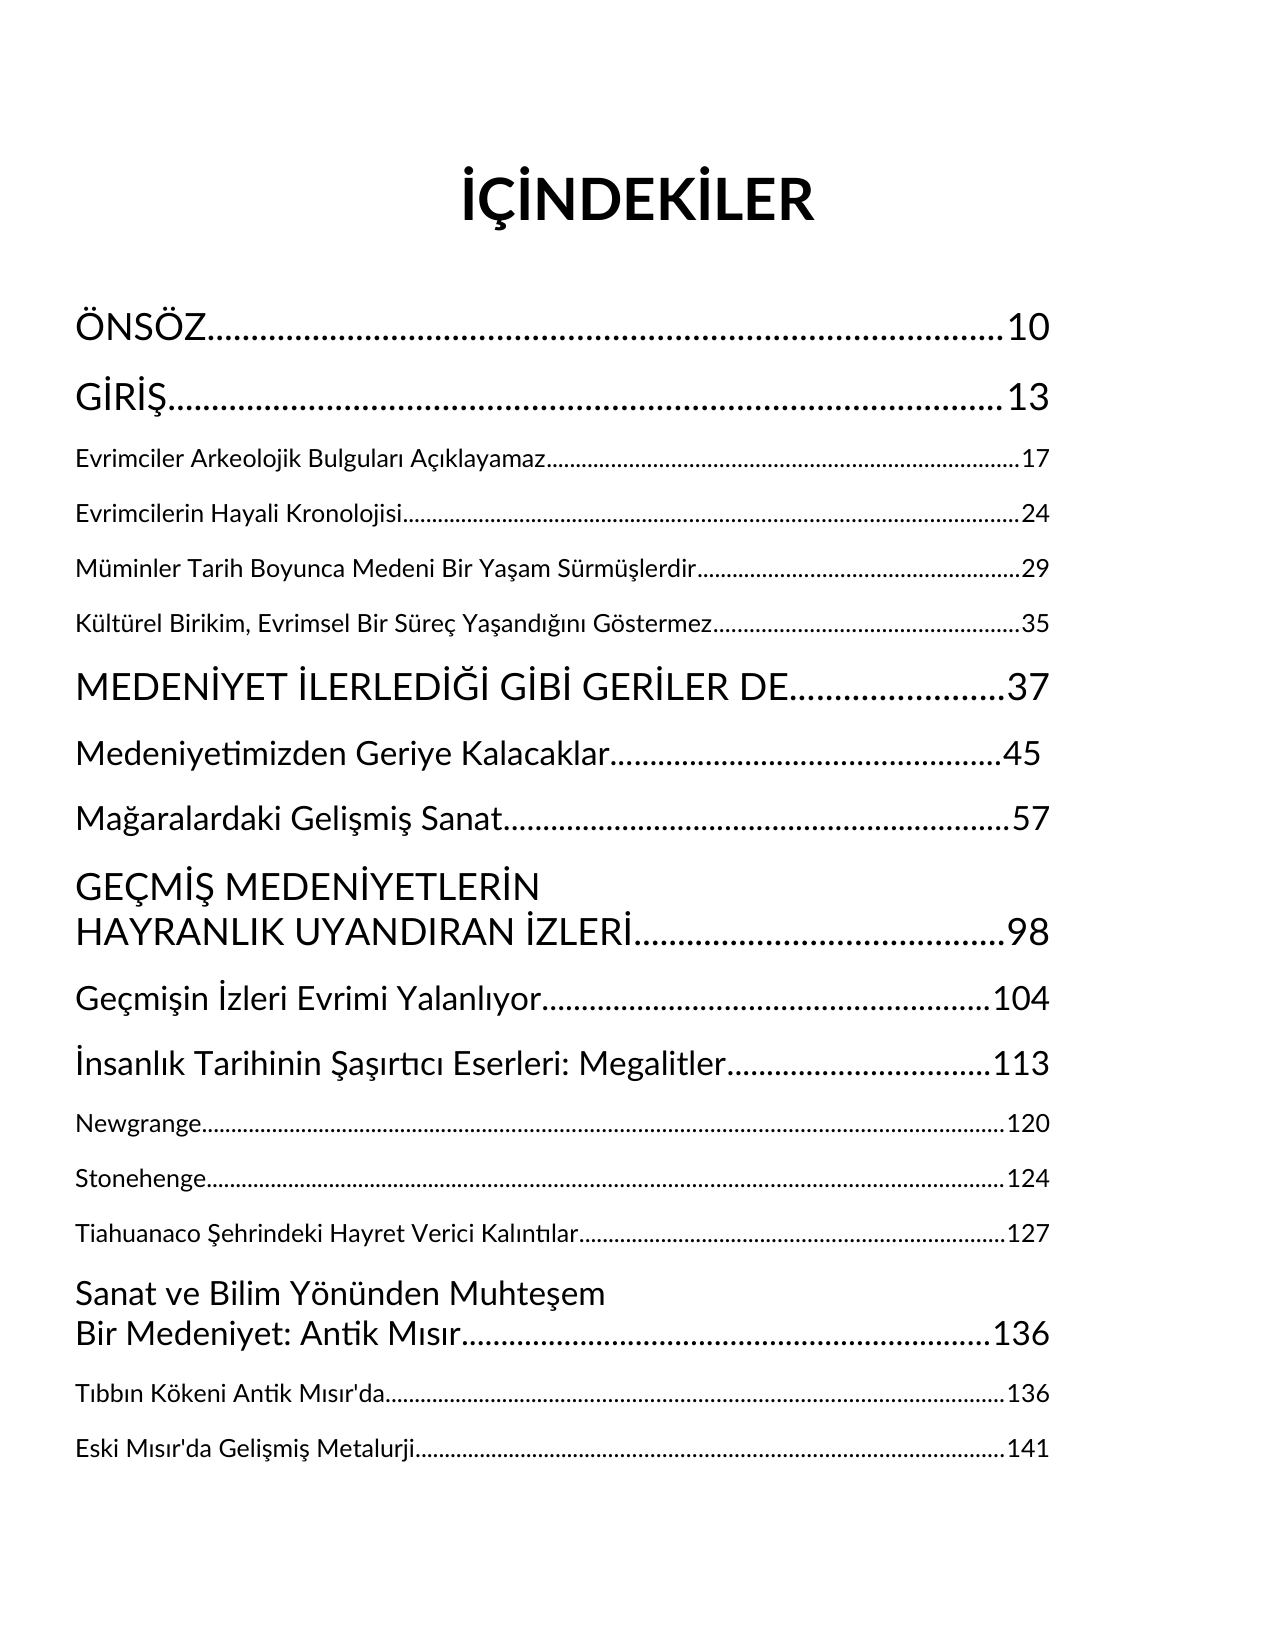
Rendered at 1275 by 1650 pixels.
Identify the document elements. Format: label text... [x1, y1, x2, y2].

subtitle Evrimciler Arkeolojik Bulguları Açıklayamaz 17 [75, 443, 1200, 473]
subtitle Medeniyetimizden Geriye Kalacaklar... 45 [75, 733, 1200, 773]
subtitle Stonehenge 124 [75, 1163, 1200, 1193]
subtitle GİRİŞ 13 [75, 373, 1200, 418]
subtitle Müminler Tarih Boyunca Medeni Bir Yaşam Sürmüşlerdir 29 [75, 553, 1200, 583]
subtitle Newgrange 120 [75, 1108, 1200, 1138]
subtitle MEDENİYET İLERLEDİĞİ GİBİ GERİLER DE... 37 [75, 663, 1200, 708]
subtitle Kültürel Birikim, Evrimsel Bir Süreç Yaşandığını Göstermez 35 [75, 608, 1200, 638]
subtitle İnsanlık Tarihinin Şaşırtıcı Eserleri: Megalitler 113 [75, 1043, 1200, 1083]
subtitle Tıbbın Kökeni Antik Mısır'da 136 [75, 1378, 1200, 1408]
subtitle Eski Mısır'da Gelişmiş Metalurji 141 [75, 1433, 1200, 1463]
subtitle İÇİNDEKİLER [75, 162, 1200, 232]
subtitle Sanat ve Bilim Yönünden Muhteşem Bir Medeniyet: Antik Mısır 136 [75, 1273, 1200, 1353]
subtitle Mağaralardaki Gelişmiş Sanat 57 [75, 798, 1200, 838]
subtitle Geçmişin İzleri Evrimi Yalanlıyor 104 [75, 978, 1200, 1018]
subtitle ÖNSÖZ 10 [75, 303, 1200, 348]
subtitle GEÇMİŞ MEDENİYETLERİN HAYRANLIK UYANDIRAN İZLERİ 98 [75, 863, 1200, 953]
subtitle Evrimcilerin Hayali Kronolojisi 24 [75, 498, 1200, 528]
subtitle Tiahuanaco Şehrindeki Hayret Verici Kalıntılar 127 [75, 1218, 1200, 1248]
